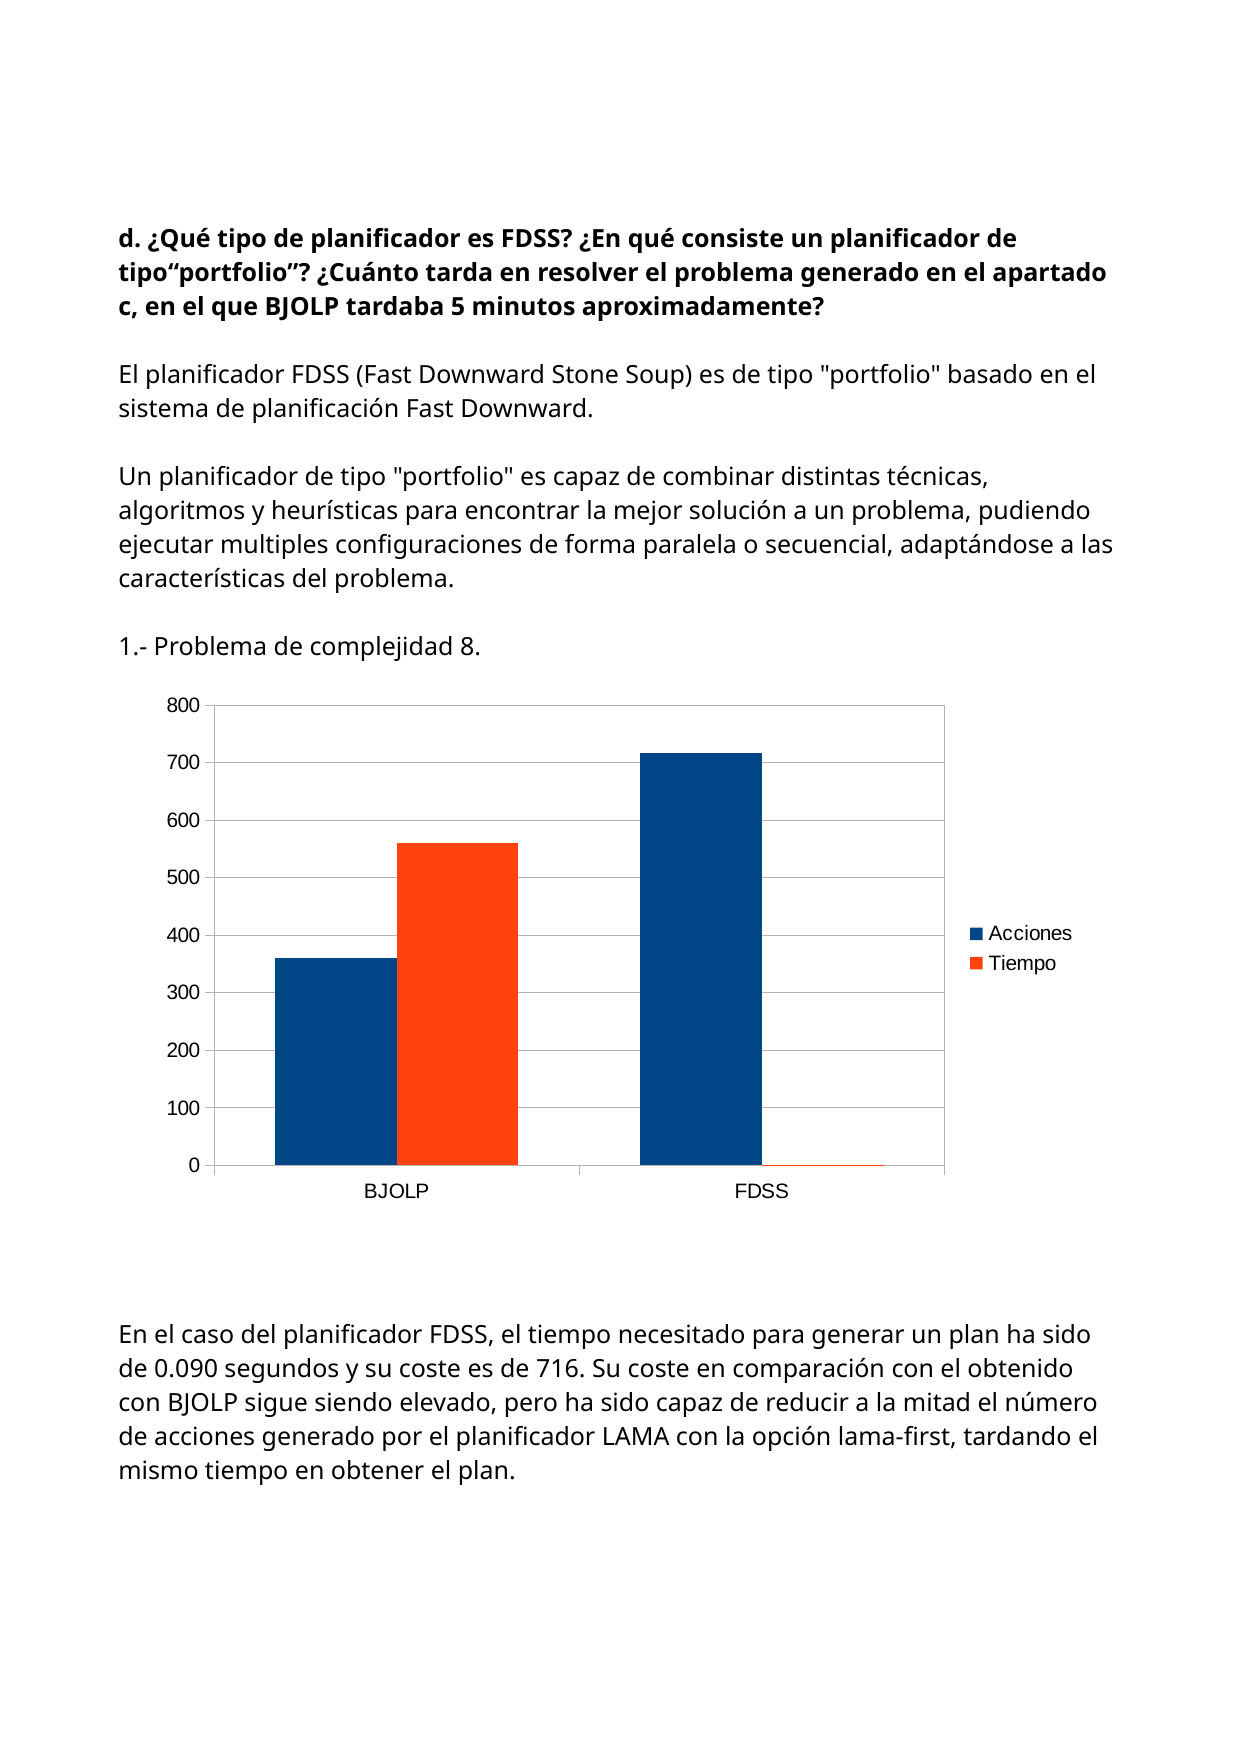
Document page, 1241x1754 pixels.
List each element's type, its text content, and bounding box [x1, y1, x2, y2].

text 1.- Problema de complejidad 8. [118, 629, 1122, 663]
text El planificador FDSS (Fast Downward Stone Soup) es de tipo "portfolio" basado en el sistema de planificación Fast Downward. [118, 357, 1122, 425]
text d. ¿Qué tipo de planificador es FDSS? ¿En qué consiste un planificador de tipo“portfolio”? ¿Cuánto tarda en resolver el problema generado en el apartado c, en el que BJOLP tardaba 5 minutos aproximadamente? [118, 220, 1122, 322]
text En el caso del planificador FDSS, el tiempo necesitado para generar un plan ha sido de 0.090 segundos y su coste es de 716. Su coste en comparación con el obtenido con BJOLP sigue siendo elevado, pero ha sido capaz de reducir a la mitad el número de acciones generado por el planificador LAMA con la opción lama-first, tardando el mismo tiempo en obtener el plan. [118, 1317, 1122, 1487]
text Un planificador de tipo "portfolio" es capaz de combinar distintas técnicas, algoritmos y heurísticas para encontrar la mejor solución a un problema, pudiendo ejecutar multiples configuraciones de forma paralela o secuencial, adaptándose a las características del problema. [118, 459, 1122, 595]
